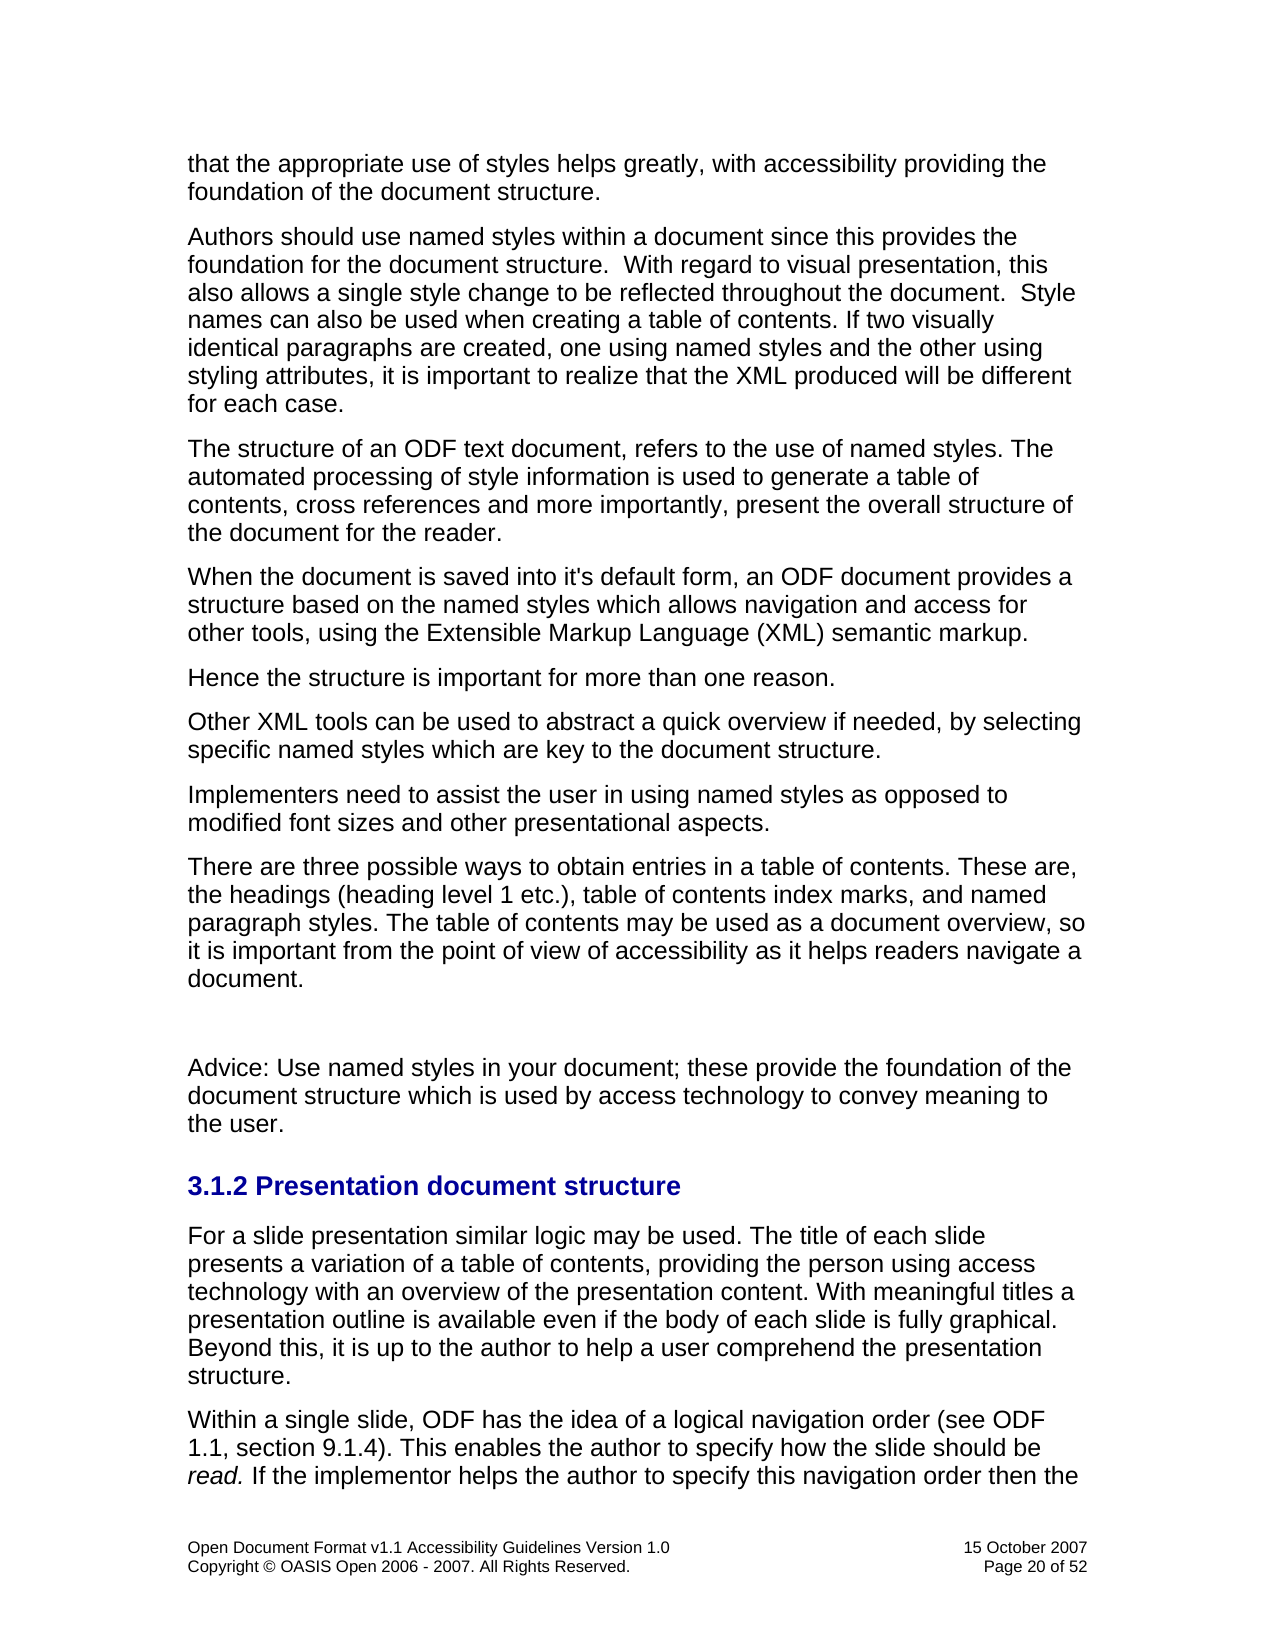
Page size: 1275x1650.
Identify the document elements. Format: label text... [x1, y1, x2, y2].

text Other XML tools can be used to abstract a quick overview if needed, by selecting specific named styles which are key to the document structure. [187, 708, 1088, 764]
text Authors should use named styles within a document since this provides the foundation for the document structure. With regard to visual presentation, this also allows a single style change to be reflected throughout the document. Style names can also be used when creating a table of contents. If two visually identical paragraphs are created, one using named styles and the other using styling attributes, it is important to realize that the XML produced will be different for each case. [187, 222, 1088, 418]
text Advice: Use named styles in your document; these provide the foundation of the document structure which is used by access technology to convey meaning to the user. [187, 1054, 1088, 1137]
text Hence the structure is important for more than one reason. [187, 663, 1088, 691]
text When the document is saved into it's default form, an ODF document provides a structure based on the named styles which allows navigation and access for other tools, using the Extensible Markup Language (XML) semantic markup. [187, 563, 1088, 647]
text There are three possible ways to obtain entries in a table of contents. These are, the headings (heading level 1 etc.), table of contents index marks, and named paragraph styles. The table of contents may be used as a document overview, so it is important from the point of view of accessibility as it helps readers navigate a document. [187, 853, 1088, 992]
subtitle Presentation document structure [187, 1171, 1088, 1201]
text For a slide presentation similar logic may be used. The title of each slide presents a variation of a table of contents, providing the person using access technology with an overview of the presentation content. With meaningful titles a presentation outline is available even if the body of each slide is fully graphical. Beyond this, it is up to the author to help a user comprehend the presentation structure. [187, 1222, 1088, 1389]
text The structure of an ODF text document, refers to the use of named styles. The automated processing of style information is used to generate a table of contents, cross references and more importantly, present the overall structure of the document for the reader. [187, 434, 1088, 546]
text that the appropriate use of styles helps greatly, with accessibility providing the foundation of the document structure. [187, 150, 1088, 206]
text Within a single slide, ODF has the idea of a logical navigation order (see ODF 1.1, section 9.1.4). This enables the author to specify how the slide should be read. If the implementor helps the author to specify this navigation order then the [187, 1406, 1088, 1490]
text Implementers need to assist the user in using named styles as opposed to modified font sizes and other presentational aspects. [187, 780, 1088, 836]
